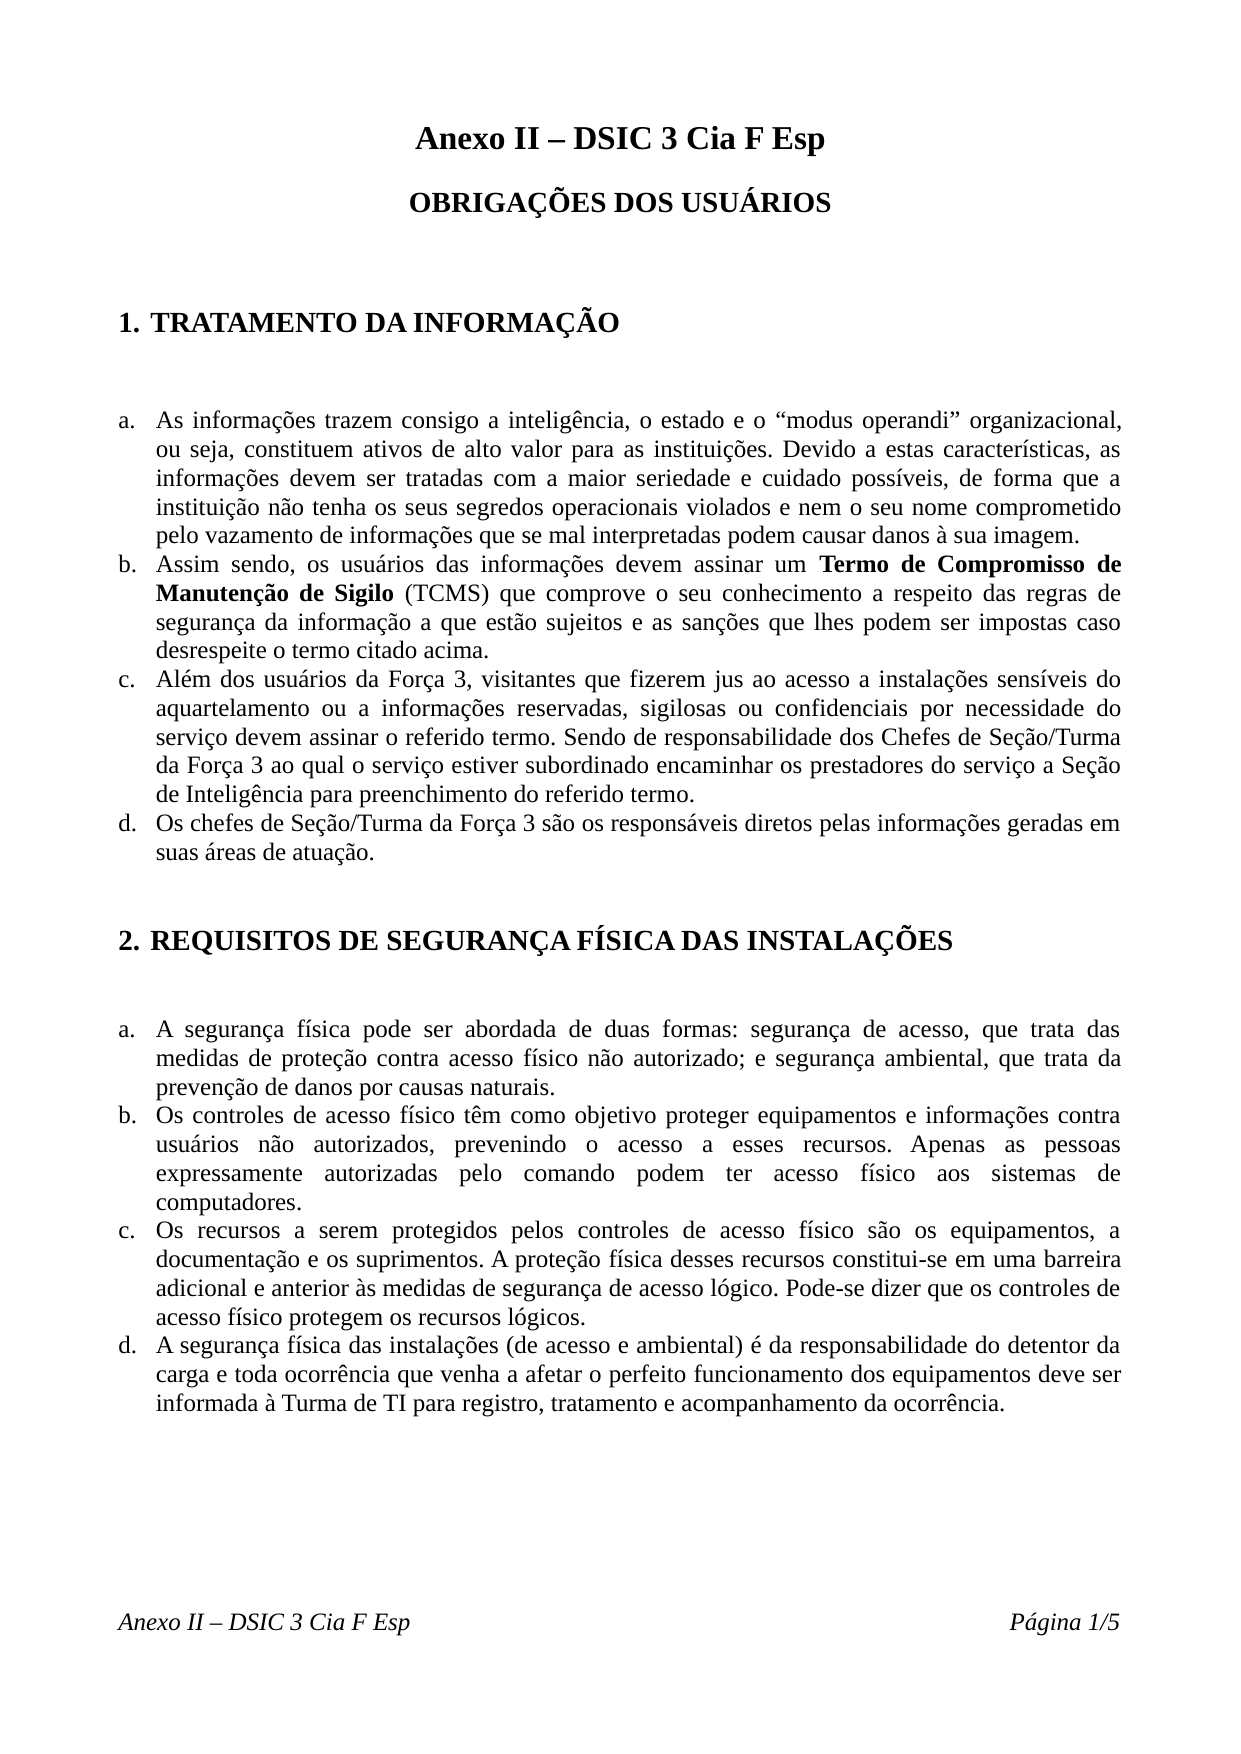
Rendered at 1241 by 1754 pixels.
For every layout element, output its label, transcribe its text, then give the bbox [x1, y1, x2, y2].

list A segurança física pode ser abordada de duas formas: segurança de acesso, que trata das medidas de proteção contra acesso físico não autorizado; e segurança ambiental, que trata da prevenção de danos por causas naturais. [118, 1014, 1122, 1100]
list Os controles de acesso físico têm como objetivo proteger equipamentos e informações contra usuários não autorizados, prevenindo o acesso a esses recursos. Apenas as pessoas expressamente autorizadas pelo comando podem ter acesso físico aos sistemas de computadores. [118, 1100, 1122, 1215]
list As informações trazem consigo a inteligência, o estado e o “modus operandi” organizacional, ou seja, constituem ativos de alto valor para as instituições. Devido a estas características, as informações devem ser tratadas com a maior seriedade e cuidado possíveis, de forma que a instituição não tenha os seus segredos operacionais violados e nem o seu nome comprometido pelo vazamento de informações que se mal interpretadas podem causar danos à sua imagem. [118, 406, 1122, 549]
list Os recursos a serem protegidos pelos controles de acesso físico são os equipamentos, a documentação e os suprimentos. A proteção física desses recursos constitui-se em uma barreira adicional e anterior às medidas de segurança de acesso lógico. Pode-se dizer que os controles de acesso físico protegem os recursos lógicos. [118, 1215, 1122, 1330]
list Assim sendo, os usuários das informações devem assinar um Termo de Compromisso de Manutenção de Sigilo (TCMS) que comprove o seu conhecimento a respeito das regras de segurança da informação a que estão sujeitos e as sanções que lhes podem ser impostas caso desrespeite o termo citado acima. [118, 549, 1122, 664]
list Além dos usuários da Força 3, visitantes que fizerem jus ao acesso a instalações sensíveis do aquartelamento ou a informações reservadas, sigilosas ou confidenciais por necessidade do serviço devem assinar o referido termo. Sendo de responsabilidade dos Chefes de Seção/Turma da Força 3 ao qual o serviço estiver subordinado encaminhar os prestadores do serviço a Seção de Inteligência para preenchimento do referido termo. [118, 664, 1122, 808]
list A segurança física das instalações (de acesso e ambiental) é da responsabilidade do detentor da carga e toda ocorrência que venha a afetar o perfeito funcionamento dos equipamentos deve ser informada à Turma de TI para registro, tratamento e acompanhamento da ocorrência. [118, 1330, 1122, 1417]
list TRATAMENTO DA INFORMAÇÃO [118, 305, 1122, 338]
text OBRIGAÇÕES DOS USUÁRIOS [118, 185, 1122, 219]
text Anexo II – DSIC 3 Cia F Esp [118, 118, 1122, 156]
list Os chefes de Seção/Turma da Força 3 são os responsáveis diretos pelas informações geradas em suas áreas de atuação. [118, 808, 1122, 866]
list REQUISITOS DE SEGURANÇA FÍSICA DAS INSTALAÇÕES [118, 923, 1122, 957]
